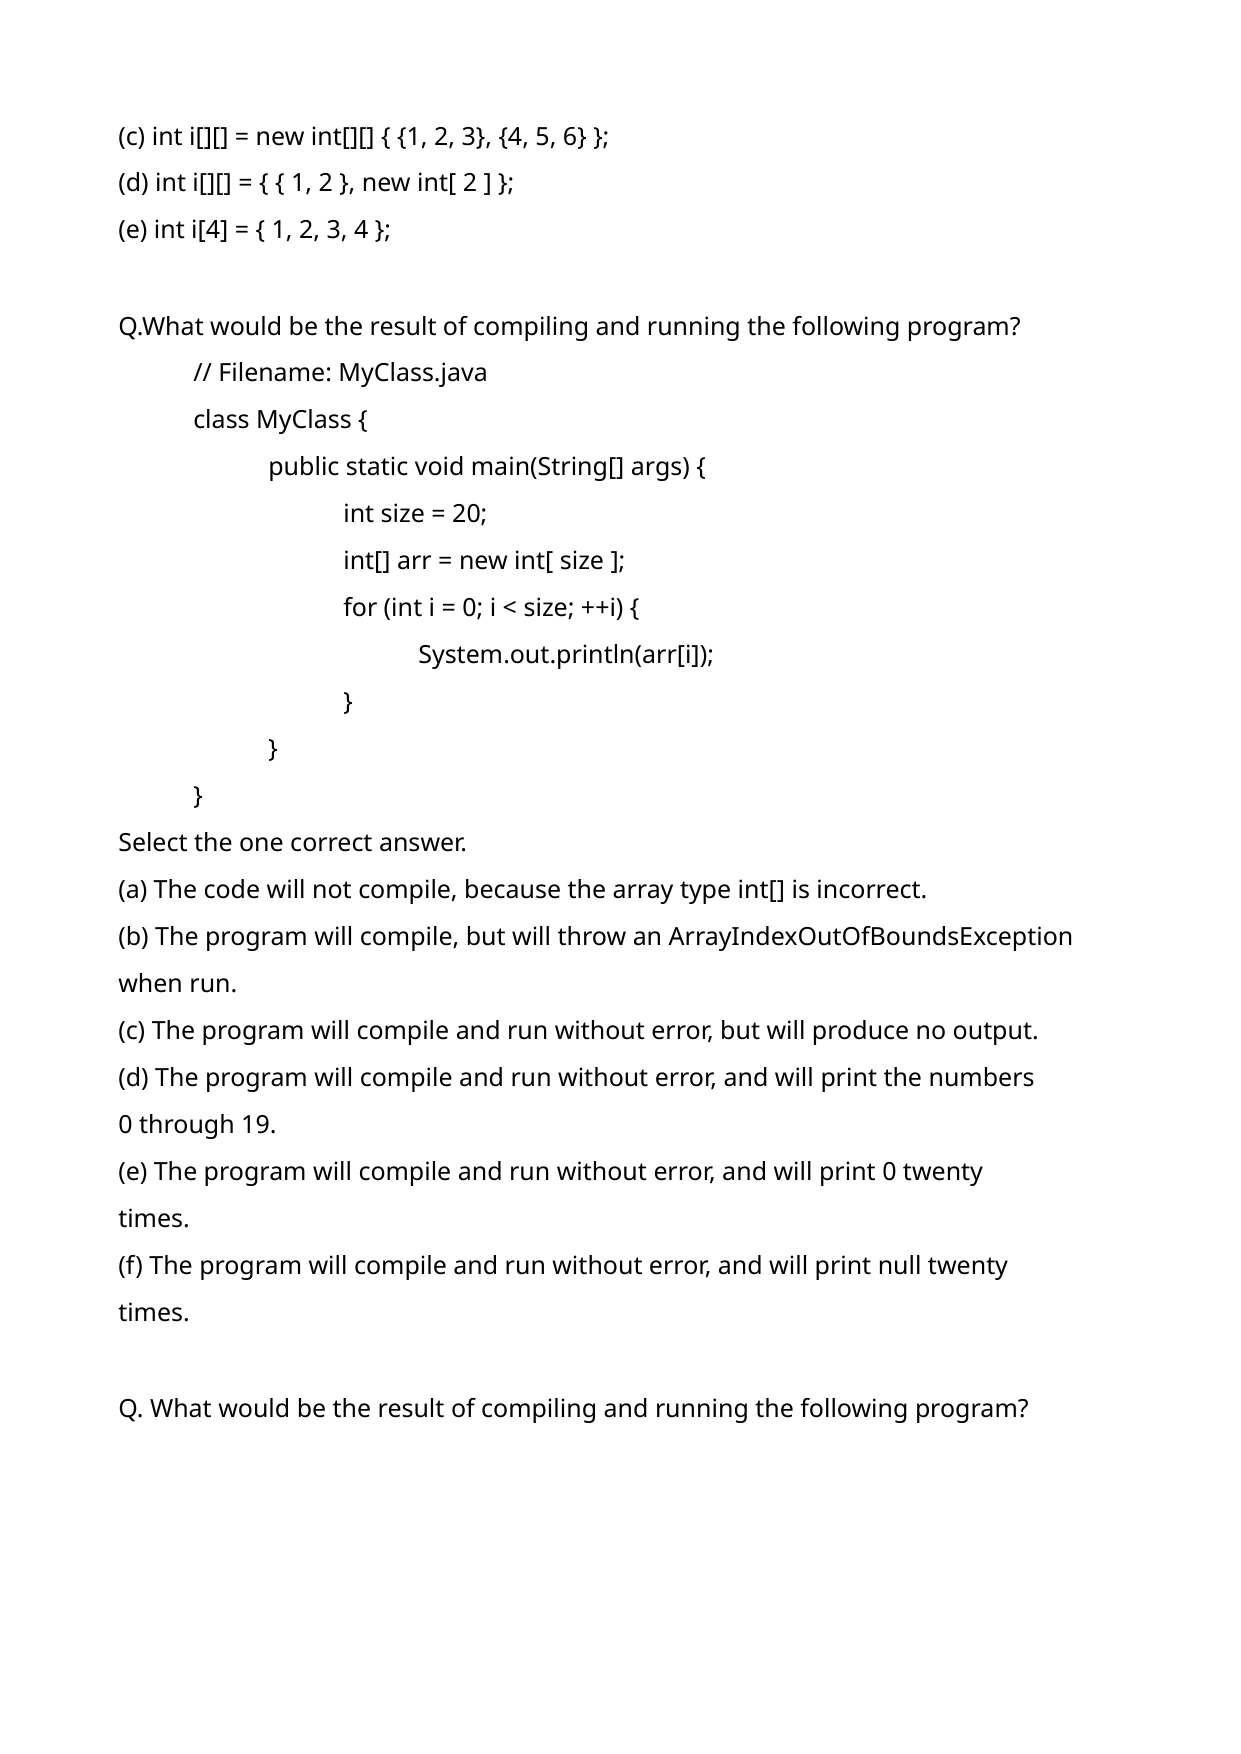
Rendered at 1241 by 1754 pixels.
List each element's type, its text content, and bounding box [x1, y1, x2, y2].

text Q.What would be the result of compiling and running the following program? [118, 308, 1122, 342]
text (b) The program will compile, but will throw an ArrayIndexOutOfBoundsException [118, 919, 1122, 953]
text (e) int i[4] = { 1, 2, 3, 4 }; [118, 212, 1122, 246]
text } [193, 778, 1122, 812]
text System.out.println(arr[i]); [343, 637, 1122, 671]
text class MyClass { [193, 402, 1122, 436]
text times. [118, 1201, 1122, 1235]
text (c) int i[][] = new int[][] { {1, 2, 3}, {4, 5, 6} }; [118, 118, 1122, 152]
text (e) The program will compile and run without error, and will print 0 twenty [118, 1154, 1122, 1188]
text (d) The program will compile and run without error, and will print the numbers [118, 1060, 1122, 1094]
text (d) int i[][] = { { 1, 2 }, new int[ 2 ] }; [118, 165, 1122, 199]
text (c) The program will compile and run without error, but will produce no output. [118, 1013, 1122, 1047]
text int size = 20; [343, 496, 1122, 530]
text Q. What would be the result of compiling and running the following program? [118, 1391, 1122, 1425]
text for (int i = 0; i < size; ++i) { [343, 590, 1122, 624]
text when run. [118, 966, 1122, 1000]
text times. [118, 1295, 1122, 1329]
text public static void main(String[] args) { [268, 449, 1122, 483]
text Select the one correct answer. [118, 825, 1122, 859]
text 0 through 19. [118, 1107, 1122, 1141]
text (f) The program will compile and run without error, and will print null twenty [118, 1248, 1122, 1282]
text } [343, 684, 1122, 718]
text } [268, 731, 1122, 765]
text (a) The code will not compile, because the array type int[] is incorrect. [118, 872, 1122, 906]
text // Filename: MyClass.java [193, 355, 1122, 389]
text int[] arr = new int[ size ]; [343, 543, 1122, 577]
